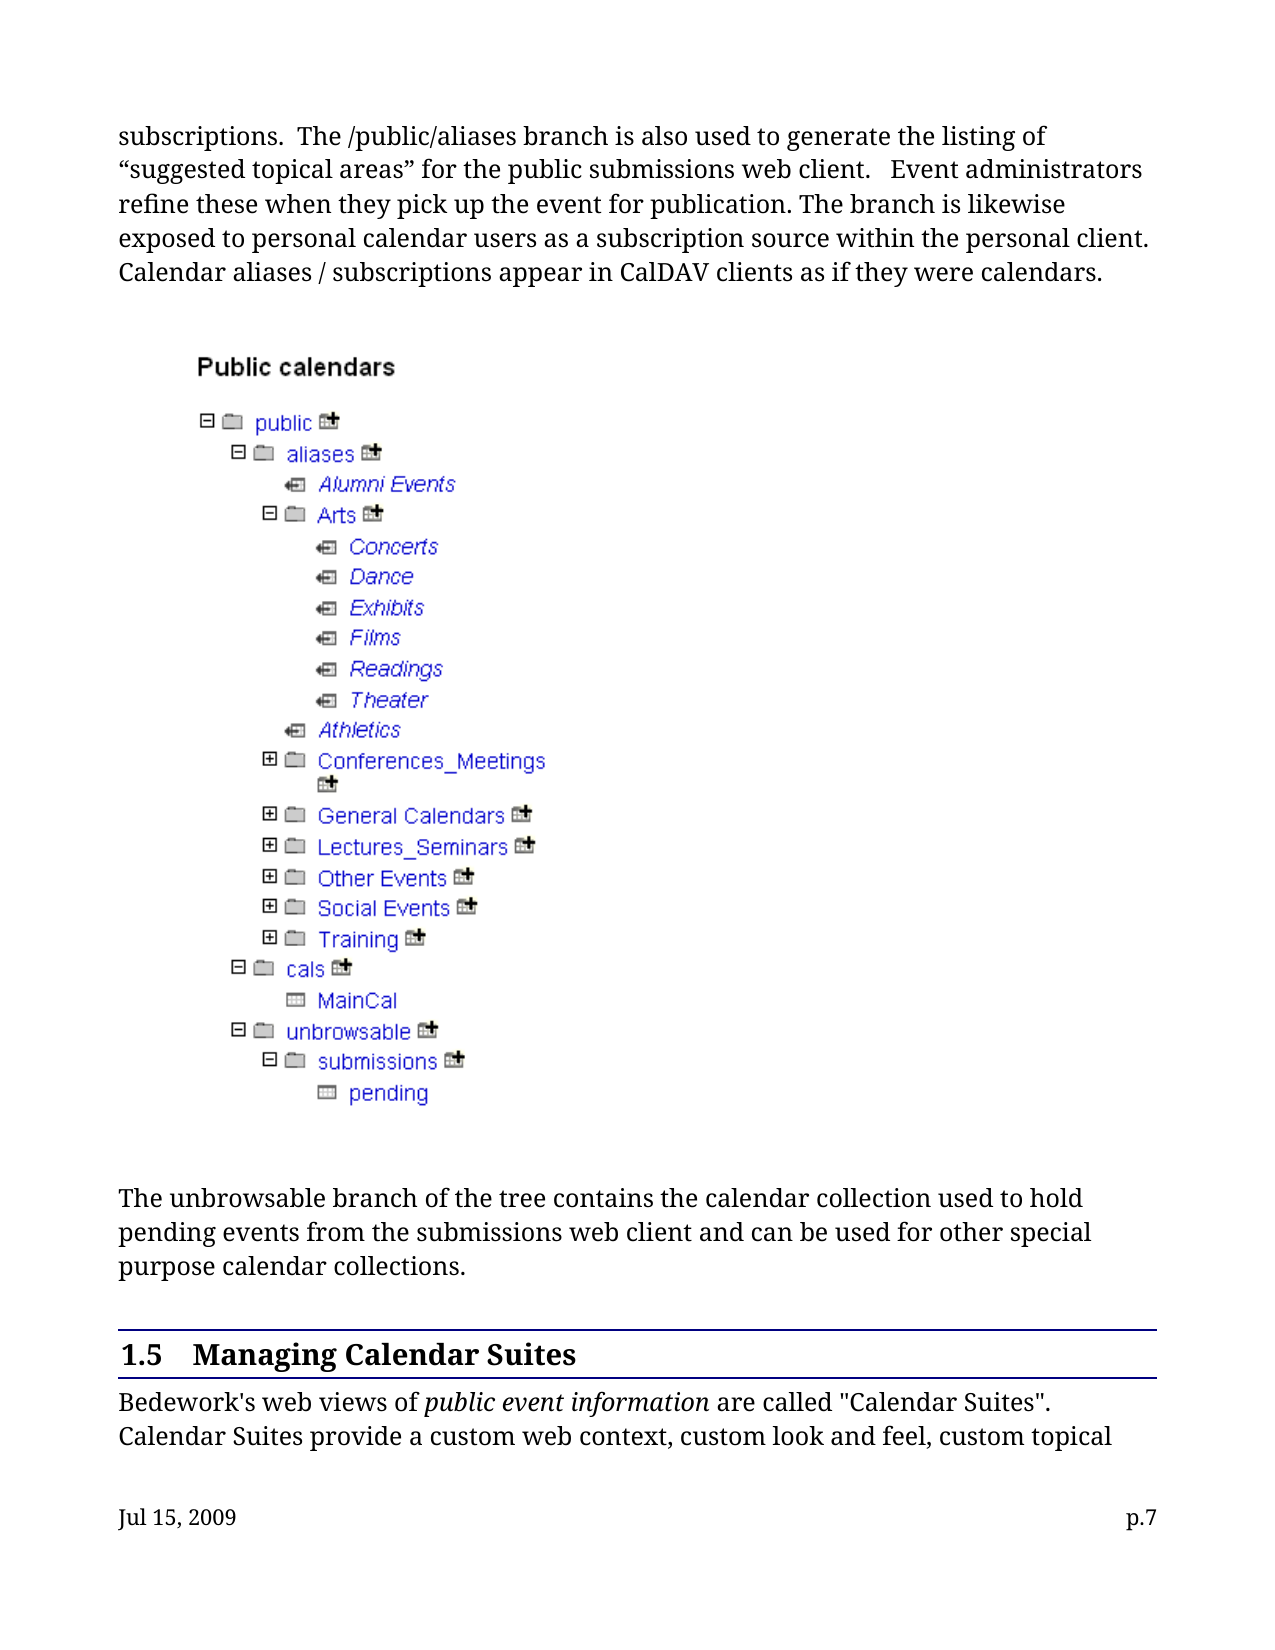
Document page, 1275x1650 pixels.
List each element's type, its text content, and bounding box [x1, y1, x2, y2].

text subscriptions. The /public/aliases branch is also used to generate the listing of “suggested topical areas” for the public submissions web client. Event administrators refine these when they pick up the event for publication. The branch is likewise exposed to personal calendar users as a subscription source within the personal client. Calendar aliases / subscriptions appear in CalDAV clients as if they were calendars. [118, 118, 1157, 288]
picture [177, 334, 562, 1126]
text Bedework's web views of public event information are called "Calendar Suites". Calendar Suites provide a custom web context, custom look and feel, custom topical [118, 1385, 1157, 1453]
text The unbrowsable branch of the tree contains the calendar collection used to hold pending events from the submissions web client and can be used for other special purpose calendar collections. [118, 1180, 1157, 1282]
subtitle Managing Calendar Suites [118, 1331, 1157, 1377]
